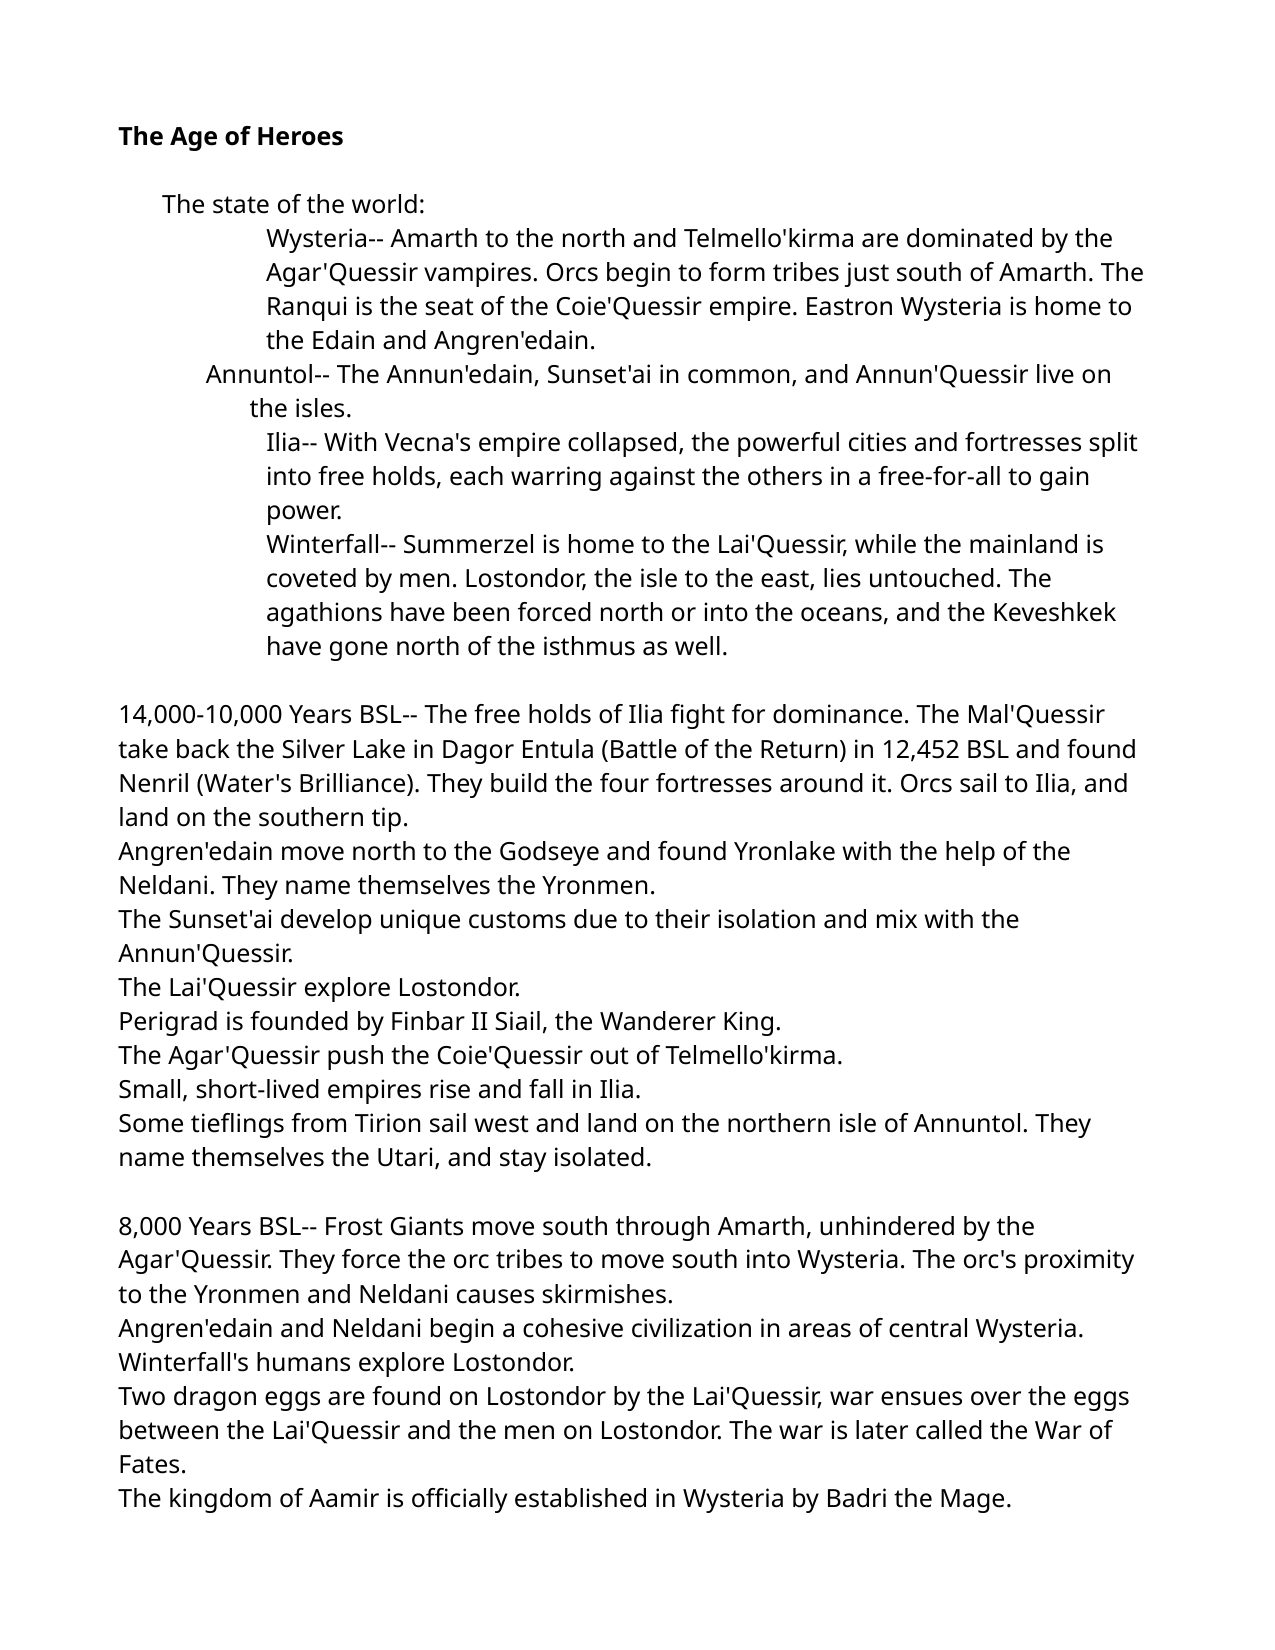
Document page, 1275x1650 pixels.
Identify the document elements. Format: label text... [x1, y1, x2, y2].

text 8,000 Years BSL-- Frost Giants move south through Amarth, unhindered by the Agar'Quessir. They force the orc tribes to move south into Wysteria. The orc's proximity to the Yronmen and Neldani causes skirmishes. [118, 1208, 1157, 1310]
text Ilia-- With Vecna's empire collapsed, the powerful cities and fortresses split into free holds, each warring against the others in a free-for-all to gain power. [266, 425, 1157, 527]
text Perigrad is founded by Finbar II Siail, the Wanderer King. [118, 1004, 1157, 1038]
text Small, short-lived empires rise and fall in Ilia. [118, 1072, 1157, 1106]
text 14,000-10,000 Years BSL-- The free holds of Ilia fight for dominance. The Mal'Quessir take back the Silver Lake in Dagor Entula (Battle of the Return) in 12,452 BSL and found Nenril (Water's Brilliance). They build the four fortresses around it. Orcs sail to Ilia, and land on the southern tip. [118, 697, 1157, 833]
text The state of the world: [118, 186, 1157, 220]
text The Agar'Quessir push the Coie'Quessir out of Telmello'kirma. [118, 1038, 1157, 1072]
text Winterfall's humans explore Lostondor. [118, 1344, 1157, 1378]
text Angren'edain move north to the Godseye and found Yronlake with the help of the Neldani. They name themselves the Yronmen. [118, 833, 1157, 902]
text The Sunset'ai develop unique customs due to their isolation and mix with the Annun'Quessir. [118, 902, 1157, 970]
text Two dragon eggs are found on Lostondor by the Lai'Quessir, war ensues over the eggs between the Lai'Quessir and the men on Lostondor. The war is later called the War of Fates. [118, 1378, 1157, 1481]
text Annuntol-- The Annun'edain, Sunset'ai in common, and Annun'Quessir live on the isles. [118, 357, 1157, 425]
text Wysteria-- Amarth to the north and Telmello'kirma are dominated by the Agar'Quessir vampires. Orcs begin to form tribes just south of Amarth. The Ranqui is the seat of the Coie'Quessir empire. Eastron Wysteria is home to the Edain and Angren'edain. [266, 220, 1157, 357]
text Some tieflings from Tirion sail west and land on the northern isle of Annuntol. They name themselves the Utari, and stay isolated. [118, 1106, 1157, 1174]
text Winterfall-- Summerzel is home to the Lai'Quessir, while the mainland is coveted by men. Lostondor, the isle to the east, lies untouched. The agathions have been forced north or into the oceans, and the Keveshkek have gone north of the isthmus as well. [266, 527, 1157, 663]
text Angren'edain and Neldani begin a cohesive civilization in areas of central Wysteria. [118, 1310, 1157, 1344]
text The kingdom of Aamir is officially established in Wysteria by Badri the Mage. [118, 1481, 1157, 1515]
text The Age of Heroes [118, 118, 1157, 152]
text The Lai'Quessir explore Lostondor. [118, 970, 1157, 1004]
